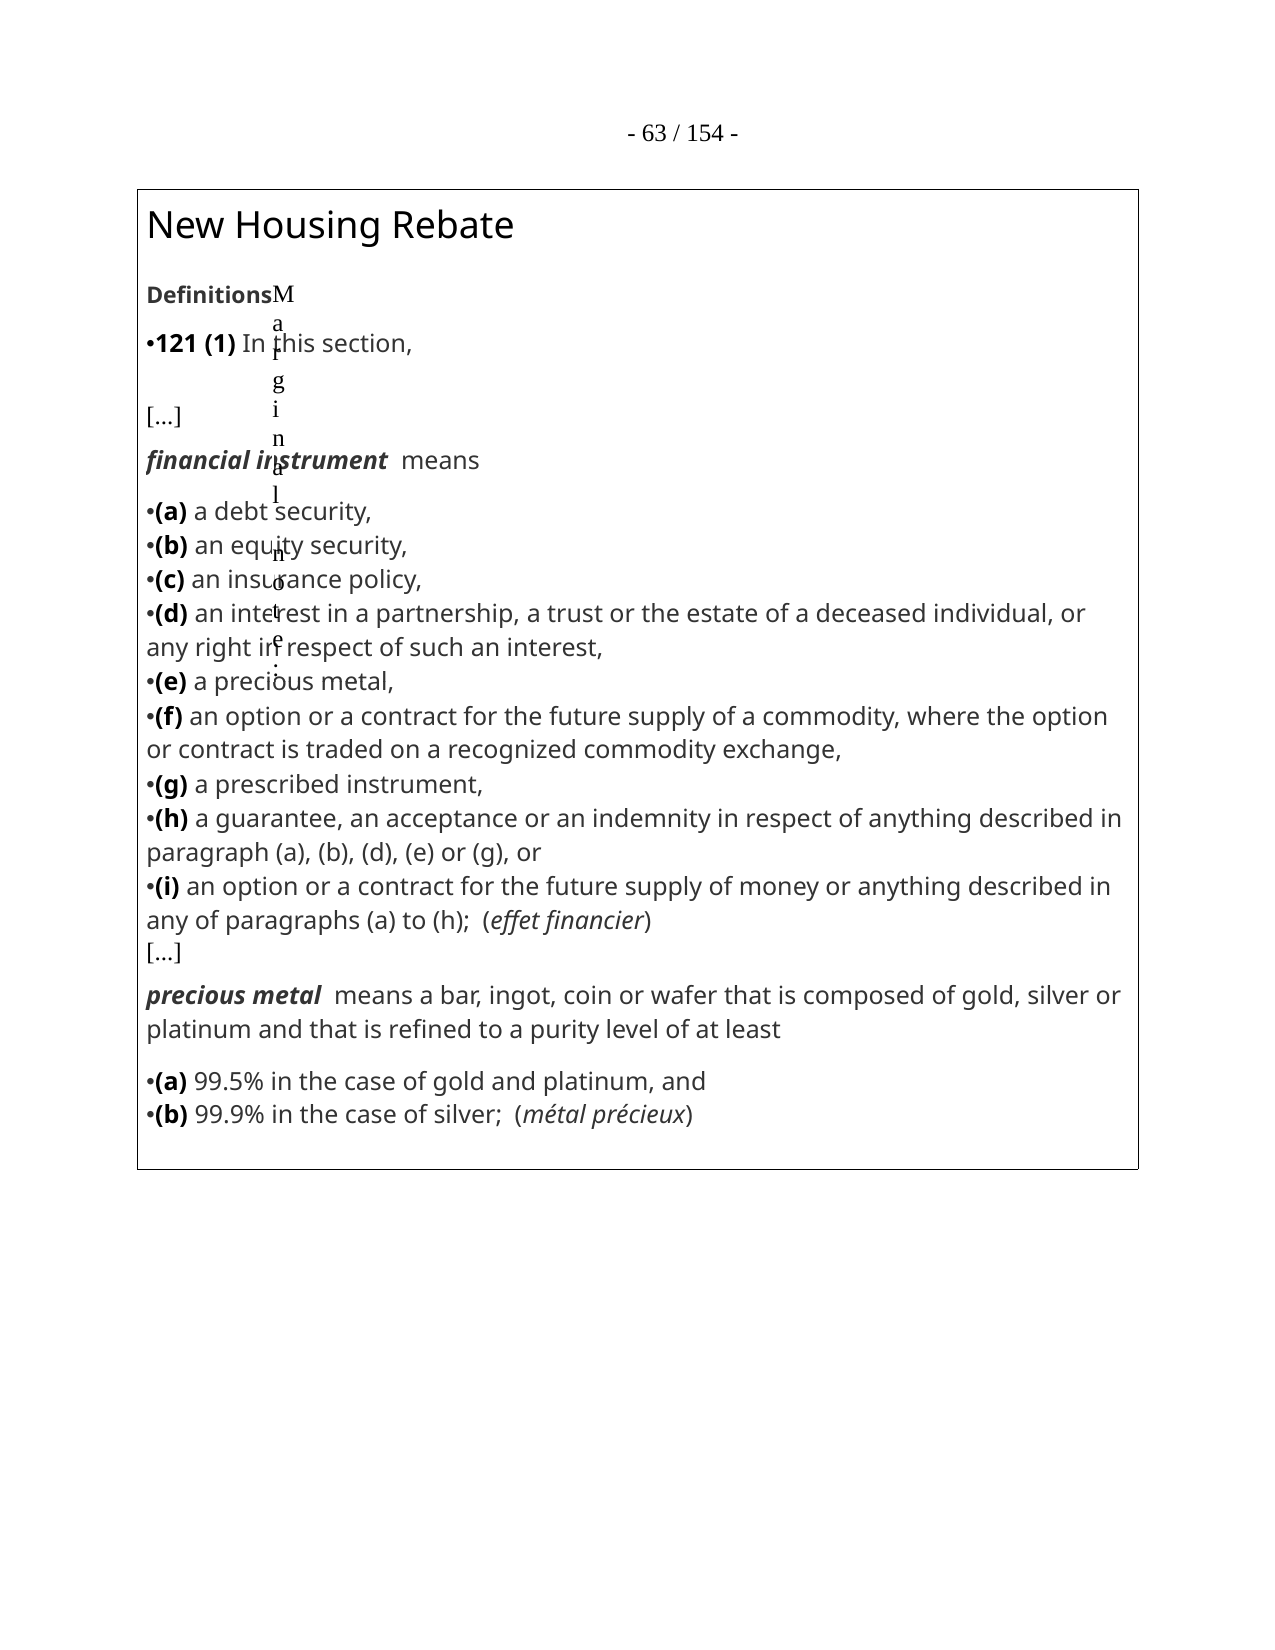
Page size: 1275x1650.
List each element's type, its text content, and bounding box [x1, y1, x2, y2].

subtitle (a) a debt security, [274, 494, 1129, 528]
subtitle financial instrument means [146, 442, 272, 477]
subtitle (b) an equity security, [146, 528, 272, 562]
subtitle (b) 99.9% in the case of silver; (métal précieux) [146, 1097, 1129, 1131]
subtitle 121 (1) In this section, [274, 326, 1129, 360]
subtitle (e) a precious metal, [146, 664, 1129, 698]
subtitle (g) a prescribed instrument, [146, 766, 1129, 800]
subtitle (c) an insurance policy, [146, 562, 272, 596]
subtitle (a) a debt security, [146, 494, 272, 528]
subtitle New Housing Rebate [146, 198, 1129, 249]
subtitle (c) an insurance policy, [274, 562, 1129, 596]
subtitle (i) an option or a contract for the future supply of money or anything described in any of paragraphs (a) to (h); (effet financier) [146, 868, 1129, 937]
subtitle [...] [146, 937, 1129, 965]
subtitle Definitions [274, 279, 1129, 310]
subtitle (a) 99.5% in the case of gold and platinum, and [146, 1063, 1129, 1097]
subtitle (f) an option or a contract for the future supply of a commodity, where the option or contract is traded on a recognized commodity exchange, [146, 698, 1129, 766]
subtitle [...] [274, 401, 1129, 430]
subtitle (b) an equity security, [274, 528, 1129, 562]
subtitle (d) an interest in a partnership, a trust or the estate of a deceased individual, or any right in respect of such an interest, [146, 596, 272, 664]
subtitle financial instrument means [274, 442, 1129, 477]
subtitle [...] [146, 401, 272, 430]
subtitle (h) a guarantee, an acceptance or an indemnity in respect of anything described in paragraph (a), (b), (d), (e) or (g), or [146, 800, 1129, 868]
subtitle 121 (1) In this section, [146, 326, 272, 360]
subtitle Definitions [146, 279, 272, 310]
subtitle (d) an interest in a partnership, a trust or the estate of a deceased individual, or any right in respect of such an interest, [274, 596, 1129, 664]
subtitle precious metal means a bar, ingot, coin or wafer that is composed of gold, silver or platinum and that is refined to a purity level of at least [146, 978, 1129, 1046]
